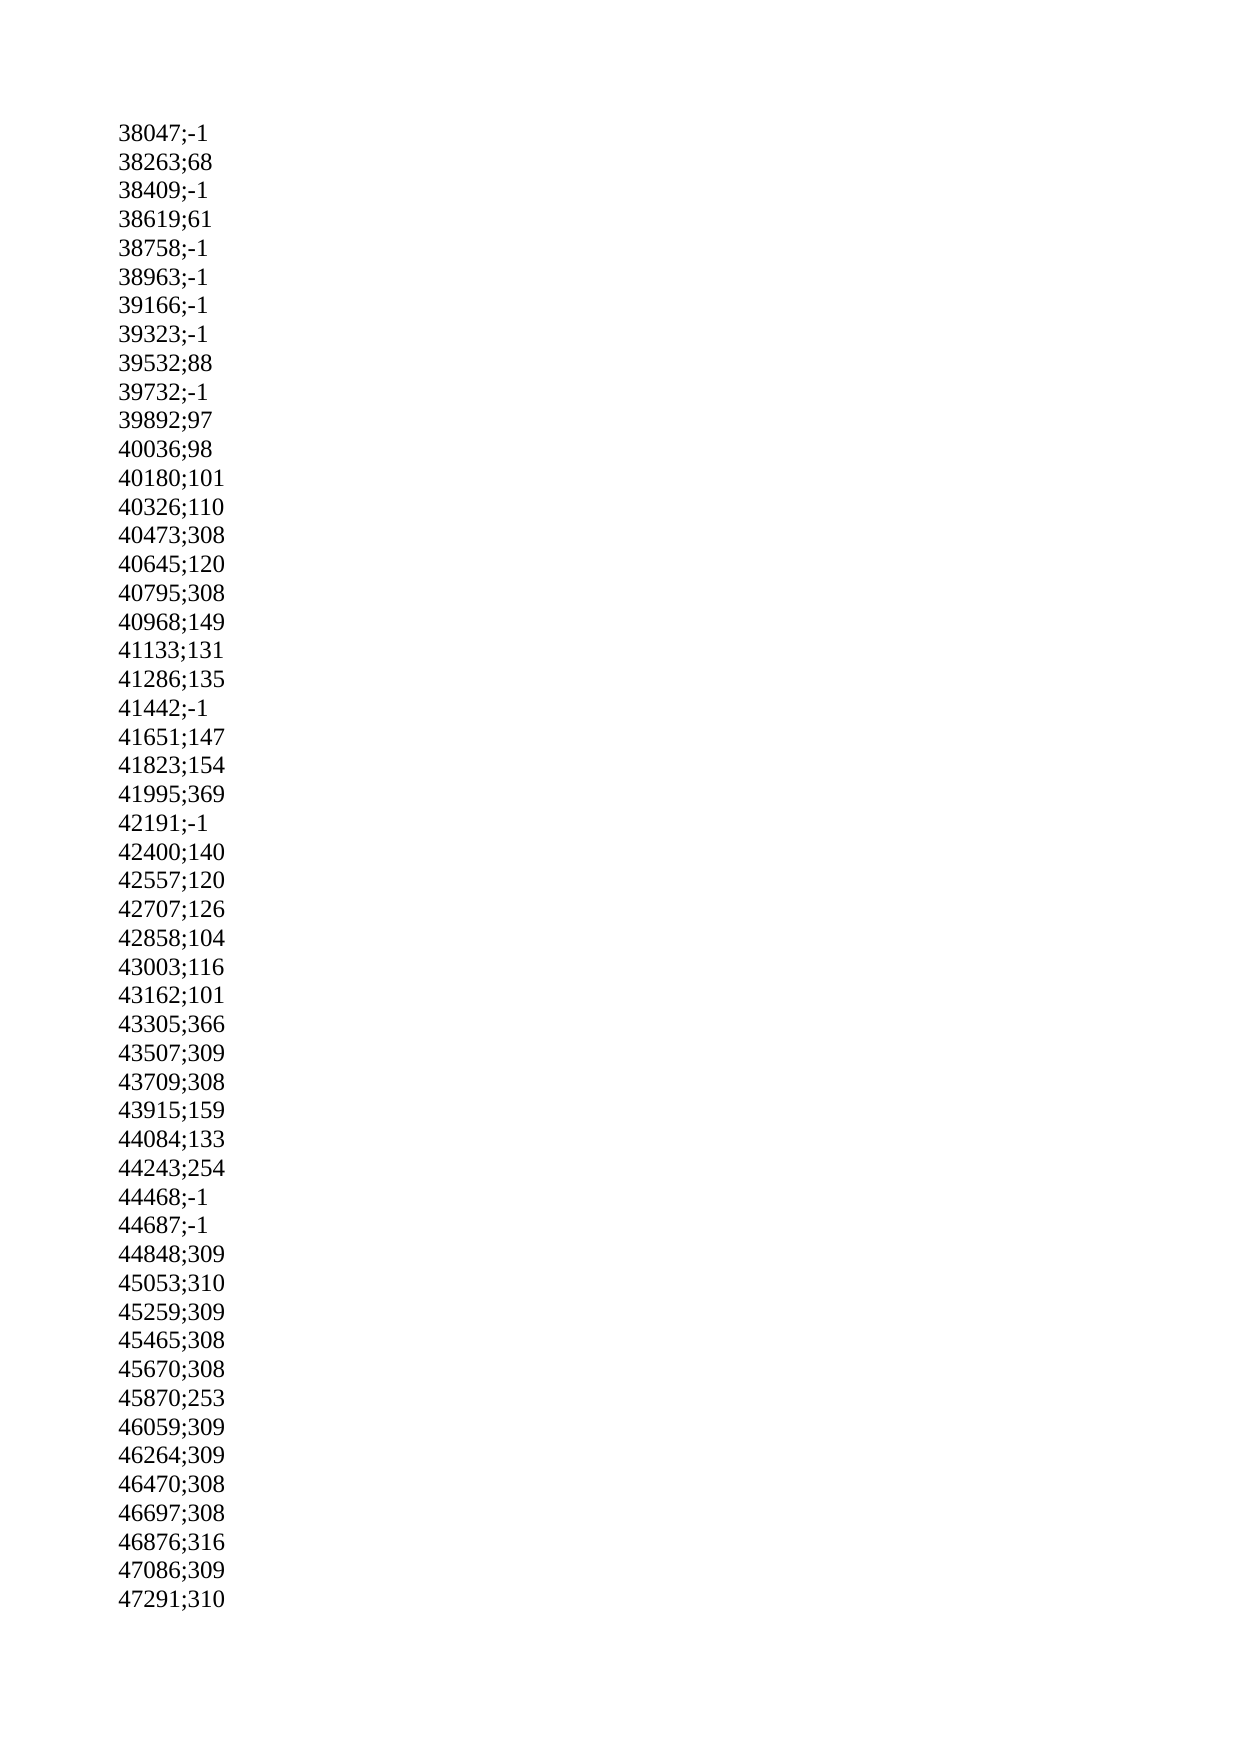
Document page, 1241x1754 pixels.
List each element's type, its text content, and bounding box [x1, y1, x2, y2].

text 45465;308 [118, 1326, 1122, 1354]
text 38047;-1 [118, 118, 1122, 147]
text 41995;369 [118, 779, 1122, 808]
text 38963;-1 [118, 262, 1122, 291]
text 43915;159 [118, 1096, 1122, 1124]
text 40326;110 [118, 492, 1122, 521]
text 41823;154 [118, 751, 1122, 779]
text 40180;101 [118, 463, 1122, 492]
text 40036;98 [118, 434, 1122, 463]
text 39166;-1 [118, 291, 1122, 319]
text 39732;-1 [118, 377, 1122, 406]
text 43507;309 [118, 1038, 1122, 1067]
text 44243;254 [118, 1153, 1122, 1182]
text 39323;-1 [118, 319, 1122, 348]
text 42400;140 [118, 837, 1122, 866]
text 38263;68 [118, 147, 1122, 176]
text 40473;308 [118, 521, 1122, 549]
text 40645;120 [118, 549, 1122, 578]
text 46876;316 [118, 1527, 1122, 1556]
text 40795;308 [118, 578, 1122, 607]
text 42557;120 [118, 866, 1122, 894]
text 42858;104 [118, 923, 1122, 952]
text 45053;310 [118, 1268, 1122, 1297]
text 41651;147 [118, 722, 1122, 751]
text 47291;310 [118, 1584, 1122, 1613]
text 41286;135 [118, 664, 1122, 693]
text 47086;309 [118, 1556, 1122, 1584]
text 38758;-1 [118, 233, 1122, 262]
text 44687;-1 [118, 1211, 1122, 1239]
text 41133;131 [118, 636, 1122, 664]
text 40968;149 [118, 607, 1122, 636]
text 39532;88 [118, 348, 1122, 377]
text 41442;-1 [118, 693, 1122, 722]
text 45259;309 [118, 1297, 1122, 1326]
text 46697;308 [118, 1498, 1122, 1527]
text 43305;366 [118, 1009, 1122, 1038]
text 42191;-1 [118, 808, 1122, 837]
text 39892;97 [118, 406, 1122, 434]
text 46470;308 [118, 1469, 1122, 1498]
text 44848;309 [118, 1239, 1122, 1268]
text 43003;116 [118, 952, 1122, 981]
text 38619;61 [118, 204, 1122, 233]
text 42707;126 [118, 894, 1122, 923]
text 44468;-1 [118, 1182, 1122, 1211]
text 44084;133 [118, 1124, 1122, 1153]
text 43162;101 [118, 981, 1122, 1009]
text 38409;-1 [118, 176, 1122, 204]
text 46059;309 [118, 1412, 1122, 1441]
text 45670;308 [118, 1354, 1122, 1383]
text 45870;253 [118, 1383, 1122, 1412]
text 43709;308 [118, 1067, 1122, 1096]
text 46264;309 [118, 1441, 1122, 1469]
